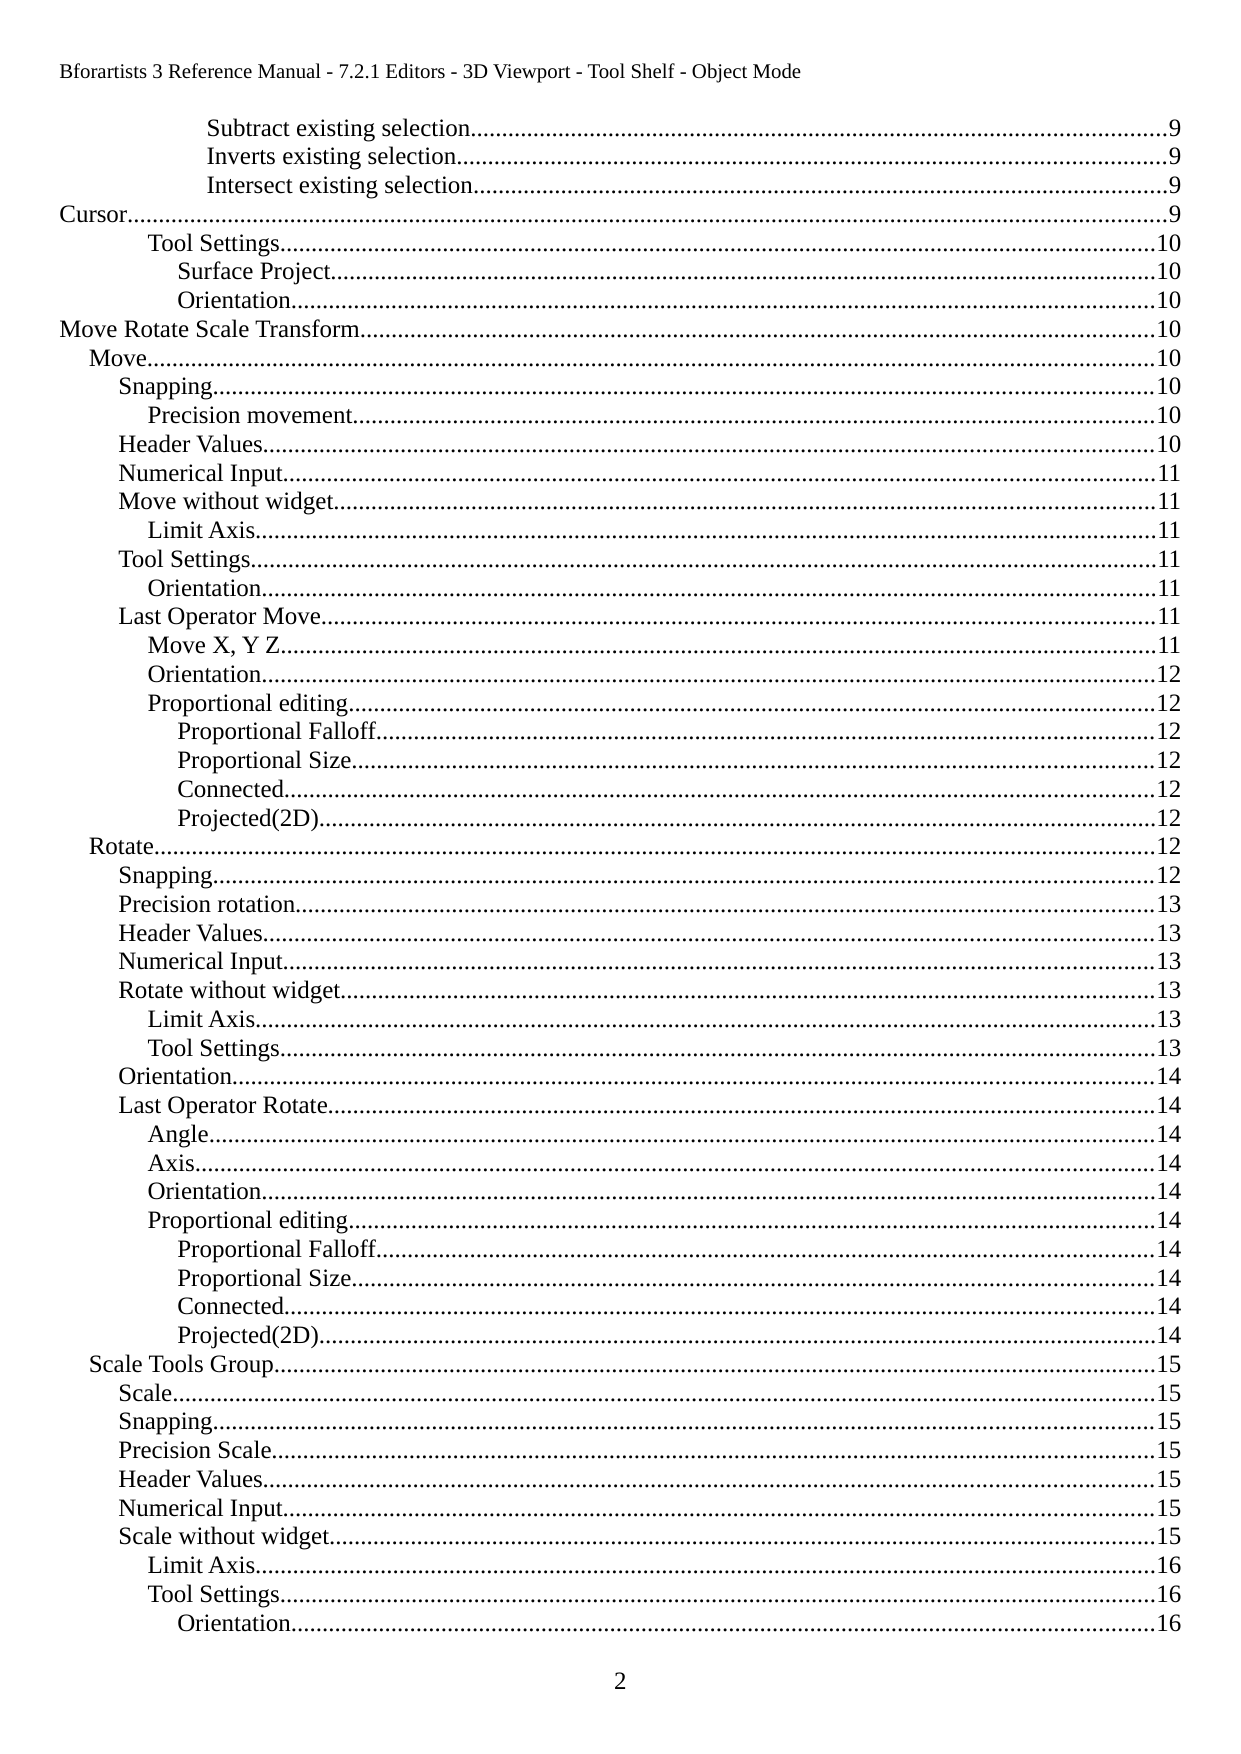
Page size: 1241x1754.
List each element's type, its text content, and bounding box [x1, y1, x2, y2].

text Inverts existing selection 9 [206, 141, 1181, 170]
text Move Rotate Scale Transform 10 [59, 314, 1181, 343]
text Move X, Y Z 11 [147, 630, 1181, 659]
text Precision movement 10 [147, 400, 1181, 429]
text Header Values 13 [118, 918, 1181, 946]
text Precision Scale 15 [118, 1435, 1181, 1464]
text Limit Axis 11 [147, 515, 1181, 544]
text Numerical Input 13 [118, 946, 1181, 975]
text Orientation 10 [177, 285, 1181, 314]
text Proportional editing 14 [147, 1205, 1181, 1234]
text Orientation 11 [147, 573, 1181, 601]
text Move without widget 11 [118, 486, 1181, 515]
text Projected(2D) 12 [177, 803, 1181, 831]
text Numerical Input 15 [118, 1493, 1181, 1521]
text Tool Settings 16 [147, 1579, 1181, 1608]
text Proportional Falloff 12 [177, 716, 1181, 745]
text Proportional Falloff 14 [177, 1234, 1181, 1263]
text Tool Settings 11 [118, 544, 1181, 573]
text Rotate 12 [88, 831, 1181, 860]
text Orientation 14 [118, 1061, 1181, 1090]
text Angle 14 [147, 1119, 1181, 1148]
text Orientation 14 [147, 1176, 1181, 1205]
text Surface Project 10 [177, 256, 1181, 285]
text Scale Tools Group 15 [88, 1349, 1181, 1378]
text Intersect existing selection 9 [206, 170, 1181, 199]
text Axis 14 [147, 1148, 1181, 1176]
text Last Operator Move 11 [118, 601, 1181, 630]
text Rotate without widget 13 [118, 975, 1181, 1004]
text Numerical Input 11 [118, 458, 1181, 486]
text Proportional Size 12 [177, 745, 1181, 774]
text Move 10 [88, 343, 1181, 371]
text Orientation 12 [147, 659, 1181, 688]
text Projected(2D) 14 [177, 1320, 1181, 1349]
text Header Values 10 [118, 429, 1181, 458]
text Scale 15 [118, 1378, 1181, 1406]
text Subtract existing selection 9 [206, 113, 1181, 141]
text Connected 12 [177, 774, 1181, 803]
text Snapping 12 [118, 860, 1181, 889]
text Limit Axis 16 [147, 1550, 1181, 1579]
text Header Values 15 [118, 1464, 1181, 1493]
text Cursor 9 [59, 199, 1181, 228]
text Proportional editing 12 [147, 688, 1181, 716]
text Snapping 10 [118, 371, 1181, 400]
text Scale without widget 15 [118, 1521, 1181, 1550]
text Last Operator Rotate 14 [118, 1090, 1181, 1119]
text Proportional Size 14 [177, 1263, 1181, 1291]
text Tool Settings 13 [147, 1033, 1181, 1061]
text Orientation 16 [177, 1608, 1181, 1636]
text Tool Settings 10 [147, 228, 1181, 256]
text Limit Axis 13 [147, 1004, 1181, 1033]
text Connected 14 [177, 1291, 1181, 1320]
text Snapping 15 [118, 1406, 1181, 1435]
text Precision rotation 13 [118, 889, 1181, 918]
